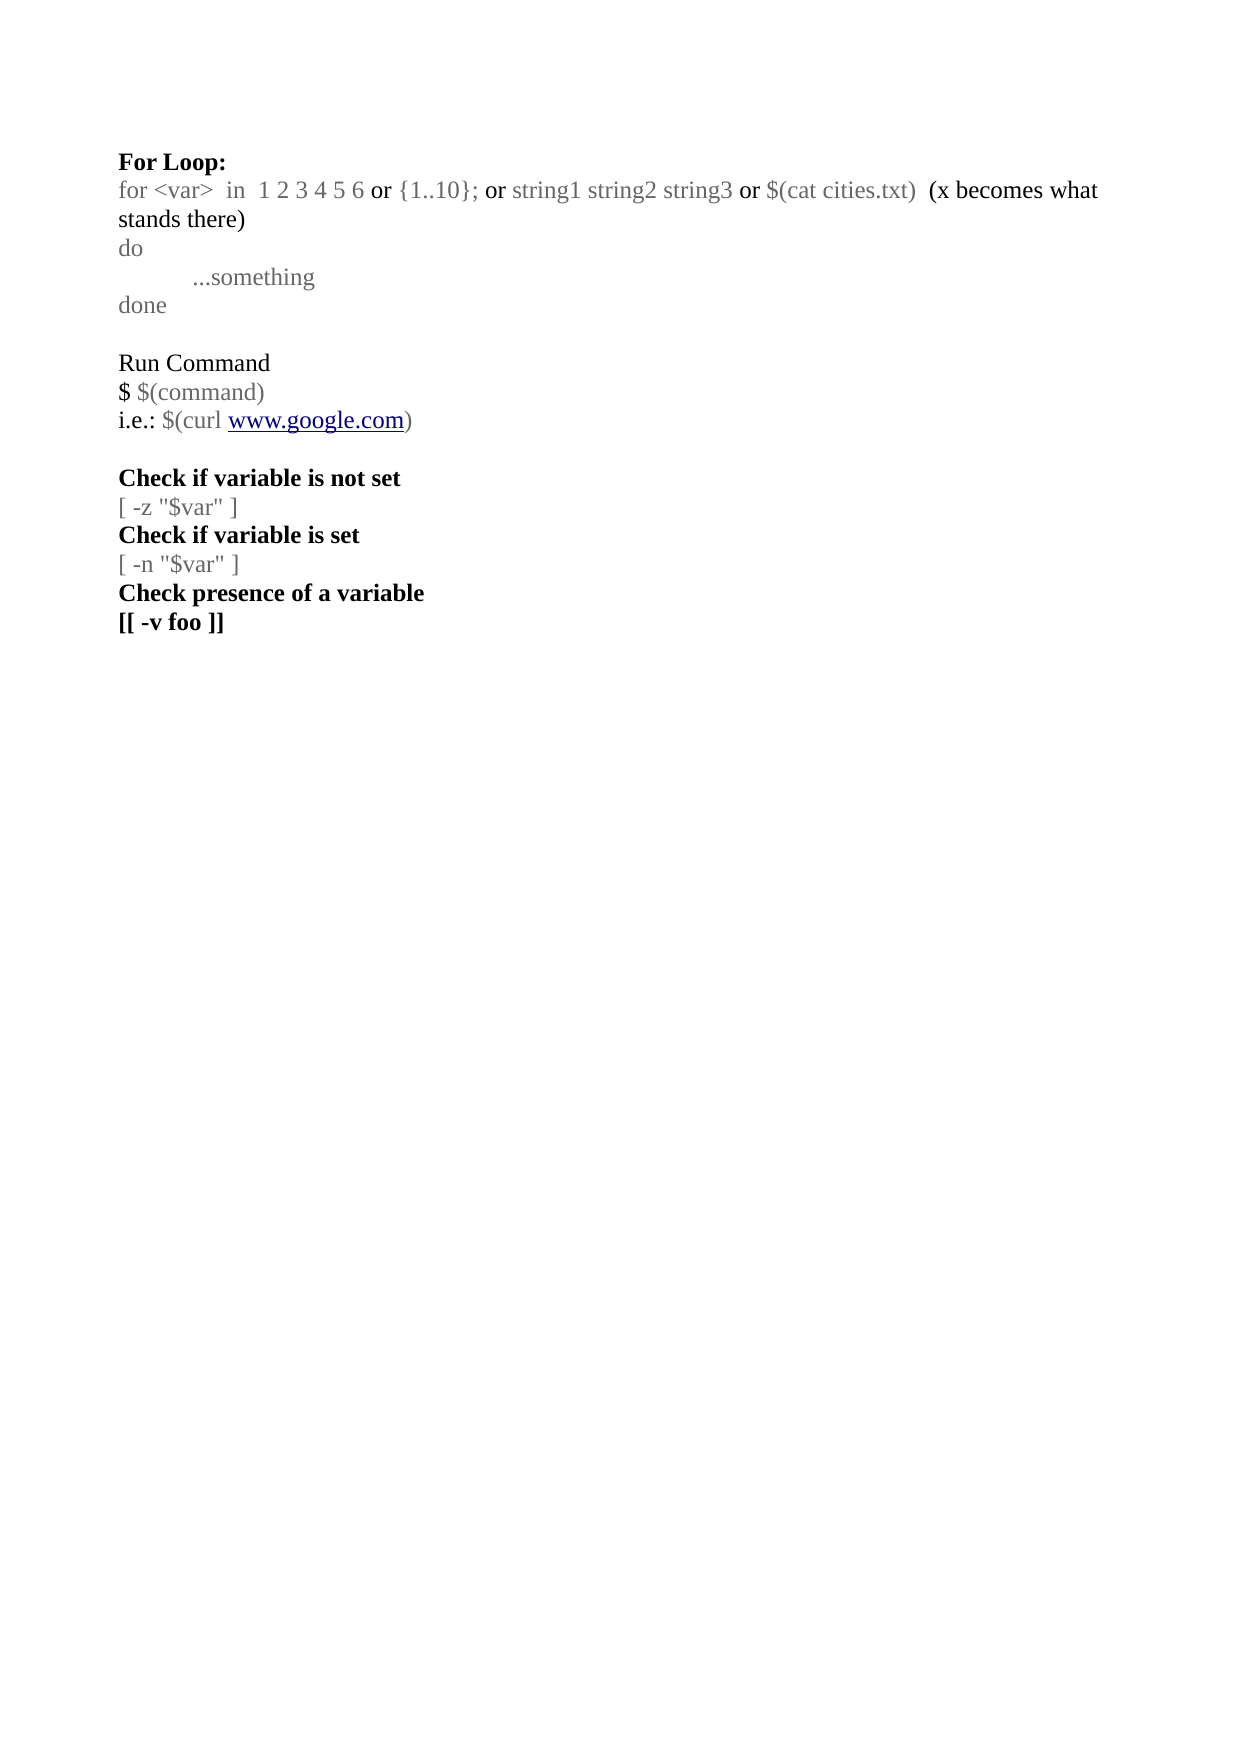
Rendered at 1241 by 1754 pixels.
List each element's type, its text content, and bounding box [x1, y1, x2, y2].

text Check if variable is not set [118, 463, 1122, 492]
text [ -n "$var" ] [118, 549, 1122, 578]
text $ $(command) [118, 377, 1122, 406]
text [[ -v foo ]] [118, 607, 1122, 636]
text Check if variable is set [118, 521, 1122, 549]
text do [118, 233, 1122, 262]
text [ -z "$var" ] [118, 492, 1122, 521]
text For Loop: [118, 147, 1122, 176]
text ...something [118, 262, 1122, 291]
text Run Command [118, 348, 1122, 377]
text for <var> in 1 2 3 4 5 6 or {1..10}; or string1 string2 string3 or $(cat cities.txt) (x becomes what stands there) [118, 176, 1122, 233]
text done [118, 291, 1122, 319]
text i.e.: $(curl www.google.com) [118, 406, 1122, 434]
text Check presence of a variable [118, 578, 1122, 607]
